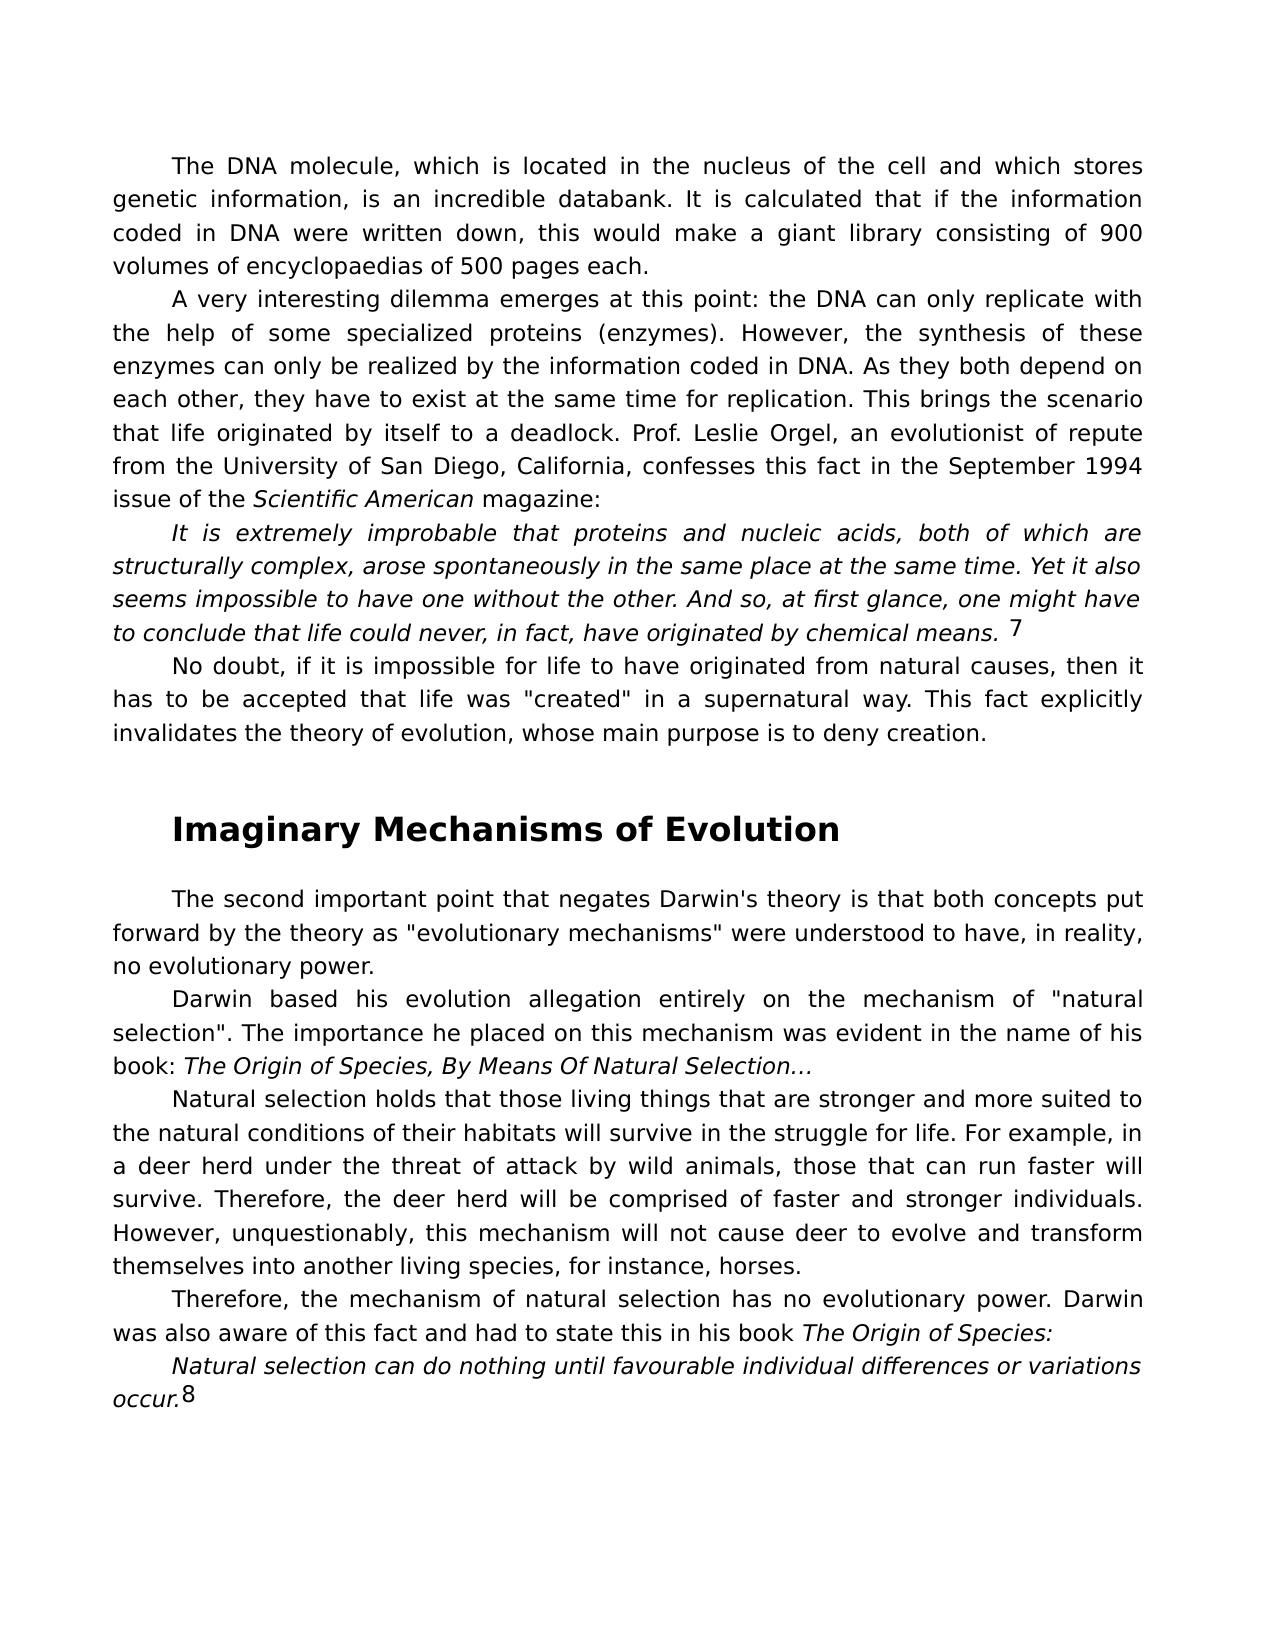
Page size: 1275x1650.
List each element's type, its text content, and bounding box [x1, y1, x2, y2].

text Imaginary Mechanisms of Evolution [112, 814, 1145, 848]
text Natural selection can do nothing until favourable individual differences or variations occur.8 [112, 1348, 1145, 1414]
text The DNA molecule, which is located in the nucleus of the cell and which stores genetic information, is an incredible databank. It is calculated that if the information coded in DNA were written down, this would make a giant library consisting of 900 volumes of encyclopaedias of 500 pages each. [112, 148, 1145, 281]
text The second important point that negates Darwin's theory is that both concepts put forward by the theory as "evolutionary mechanisms" were understood to have, in reality, no evolutionary power. [112, 881, 1145, 981]
text Natural selection holds that those living things that are stronger and more suited to the natural conditions of their habitats will survive in the struggle for life. For example, in a deer herd under the threat of attack by wild animals, those that can run faster will survive. Therefore, the deer herd will be comprised of faster and stronger individuals. However, unquestionably, this mechanism will not cause deer to evolve and transform themselves into another living species, for instance, horses. [112, 1081, 1145, 1281]
text A very interesting dilemma emerges at this point: the DNA can only replicate with the help of some specialized proteins (enzymes). However, the synthesis of these enzymes can only be realized by the information coded in DNA. As they both depend on each other, they have to exist at the same time for replication. This brings the scenario that life originated by itself to a deadlock. Prof. Leslie Orgel, an evolutionist of repute from the University of San Diego, California, confesses this fact in the September 1994 issue of the Scientific American magazine: [112, 281, 1145, 514]
text Darwin based his evolution allegation entirely on the mechanism of "natural selection". The importance he placed on this mechanism was evident in the name of his book: The Origin of Species, By Means Of Natural Selection… [112, 981, 1145, 1081]
text Therefore, the mechanism of natural selection has no evolutionary power. Darwin was also aware of this fact and had to state this in his book The Origin of Species: [112, 1281, 1145, 1348]
text No doubt, if it is impossible for life to have originated from natural causes, then it has to be accepted that life was "created" in a supernatural way. This fact explicitly invalidates the theory of evolution, whose main purpose is to deny creation. [112, 648, 1145, 748]
text It is extremely improbable that proteins and nucleic acids, both of which are structurally complex, arose spontaneously in the same place at the same time. Yet it also seems impossible to have one without the other. And so, at first glance, one might have to conclude that life could never, in fact, have originated by chemical means. 7 [112, 514, 1145, 648]
